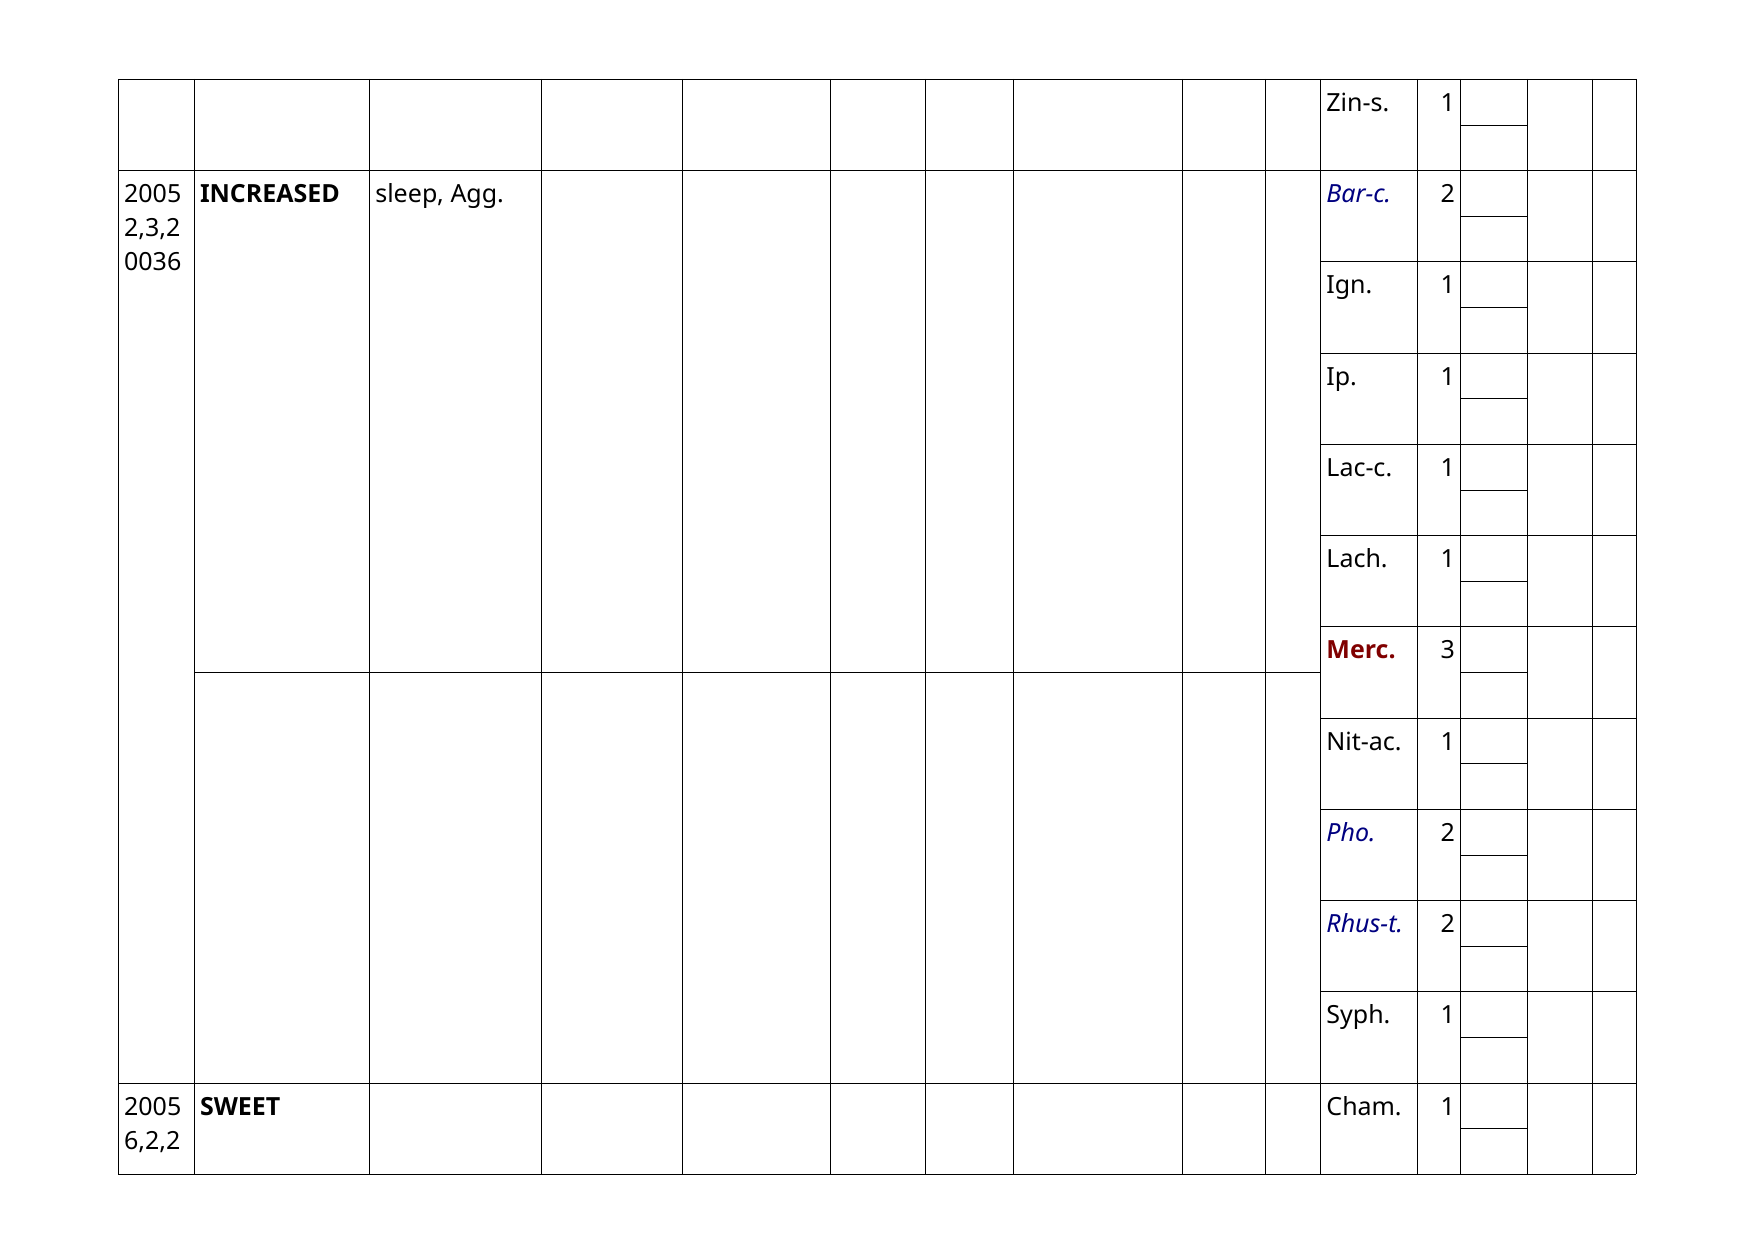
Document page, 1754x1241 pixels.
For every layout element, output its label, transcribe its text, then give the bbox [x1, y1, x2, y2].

table_cell [683, 171, 830, 672]
table_cell 1 [1418, 80, 1460, 170]
table_cell [1461, 1084, 1527, 1128]
table_cell [1593, 992, 1636, 1083]
table_cell [1593, 810, 1636, 900]
table_cell [926, 80, 1013, 170]
table_cell 1 [1418, 719, 1460, 809]
table_cell 2 [1418, 810, 1460, 900]
table_cell 1 [1418, 354, 1460, 444]
table_cell [1461, 627, 1527, 672]
table_cell [1266, 1084, 1320, 1174]
table_cell [831, 673, 925, 1083]
table_cell [1528, 627, 1592, 718]
table_cell [542, 80, 682, 170]
table_cell [1014, 673, 1182, 1083]
table_cell 20056,2,2 [119, 1084, 194, 1174]
table_cell [1461, 217, 1527, 261]
table_cell [1528, 901, 1592, 991]
table_cell Zin-s. [1321, 80, 1417, 170]
table_cell [1461, 262, 1527, 307]
table_cell [1593, 445, 1636, 535]
table_cell [1461, 445, 1527, 489]
table_cell 20052,3,20036 [119, 171, 194, 1083]
table_cell [1183, 673, 1265, 1083]
table_cell [1461, 126, 1527, 170]
table_cell [926, 171, 1013, 672]
table_cell [1014, 171, 1182, 672]
table_cell [1528, 445, 1592, 535]
table_cell [683, 1084, 830, 1174]
table_cell 2 [1418, 171, 1460, 261]
table_cell [1528, 354, 1592, 444]
table_cell Nit-ac. [1321, 719, 1417, 809]
table_cell [370, 673, 541, 1083]
table_cell [370, 80, 541, 170]
table_cell [542, 1084, 682, 1174]
table_cell [1528, 80, 1592, 170]
table_cell Ign. [1321, 262, 1417, 353]
table_cell [1593, 80, 1636, 170]
table_cell Lach. [1321, 536, 1417, 626]
table_cell [1461, 536, 1527, 581]
table_cell [195, 673, 369, 1083]
table_cell [1528, 171, 1592, 261]
table_cell [1461, 1129, 1527, 1174]
table_cell [1528, 719, 1592, 809]
table_cell [1593, 901, 1636, 991]
table_cell [1593, 354, 1636, 444]
table_cell [1461, 992, 1527, 1037]
table_cell [1014, 80, 1182, 170]
table_cell [1528, 1084, 1592, 1174]
table_cell [1528, 262, 1592, 353]
table_cell [1183, 80, 1265, 170]
table_cell [1461, 399, 1527, 444]
table_cell [1461, 947, 1527, 991]
table_cell [1593, 719, 1636, 809]
table_cell [683, 80, 830, 170]
table_cell [1461, 308, 1527, 353]
table_cell 1 [1418, 262, 1460, 353]
table_cell 1 [1418, 1084, 1460, 1174]
table_cell [1461, 901, 1527, 946]
table_cell [1461, 171, 1527, 216]
table_cell [1183, 1084, 1265, 1174]
table_cell [1593, 262, 1636, 353]
table_cell [1528, 810, 1592, 900]
table_cell [119, 80, 194, 170]
table_cell [195, 80, 369, 170]
table_cell 3 [1418, 627, 1460, 718]
table_cell Pho. [1321, 810, 1417, 900]
table_cell [1461, 856, 1527, 900]
table_cell [1461, 1038, 1527, 1083]
table_cell [1461, 719, 1527, 763]
table_cell [831, 80, 925, 170]
table_cell [542, 171, 682, 672]
table_cell Bar-c. [1321, 171, 1417, 261]
table_cell [1266, 171, 1320, 672]
table_cell Ip. [1321, 354, 1417, 444]
table_cell [1461, 673, 1527, 718]
table_cell [1593, 171, 1636, 261]
table_cell Rhus-t. [1321, 901, 1417, 991]
table_cell [1461, 582, 1527, 626]
table_cell increased [195, 171, 369, 672]
table_cell [1461, 764, 1527, 809]
table_cell [831, 1084, 925, 1174]
table_cell Merc. [1321, 627, 1417, 718]
table_cell [1266, 80, 1320, 170]
table_cell [1461, 80, 1527, 124]
table_cell [542, 673, 682, 1083]
table_cell [683, 673, 830, 1083]
table_cell Cham. [1321, 1084, 1417, 1174]
table_cell 1 [1418, 992, 1460, 1083]
table_cell 2 [1418, 901, 1460, 991]
table_cell [1593, 536, 1636, 626]
table_cell [1528, 992, 1592, 1083]
table_cell [1528, 536, 1592, 626]
table_cell [831, 171, 925, 672]
table_cell [926, 673, 1013, 1083]
table_cell [926, 1084, 1013, 1174]
table_cell [1461, 354, 1527, 398]
table_cell [1014, 1084, 1182, 1174]
table_cell Lac-c. [1321, 445, 1417, 535]
table_cell [1593, 627, 1636, 718]
table_cell sweet [195, 1084, 369, 1174]
table_cell [1593, 1084, 1636, 1174]
table_cell [1183, 171, 1265, 672]
table_cell 1 [1418, 445, 1460, 535]
table_cell [1461, 491, 1527, 535]
table_cell [370, 1084, 541, 1174]
table_cell Syph. [1321, 992, 1417, 1083]
table_cell [1266, 673, 1320, 1083]
table_cell sleep, Agg. [370, 171, 541, 672]
table_cell 1 [1418, 536, 1460, 626]
table_cell [1461, 810, 1527, 854]
